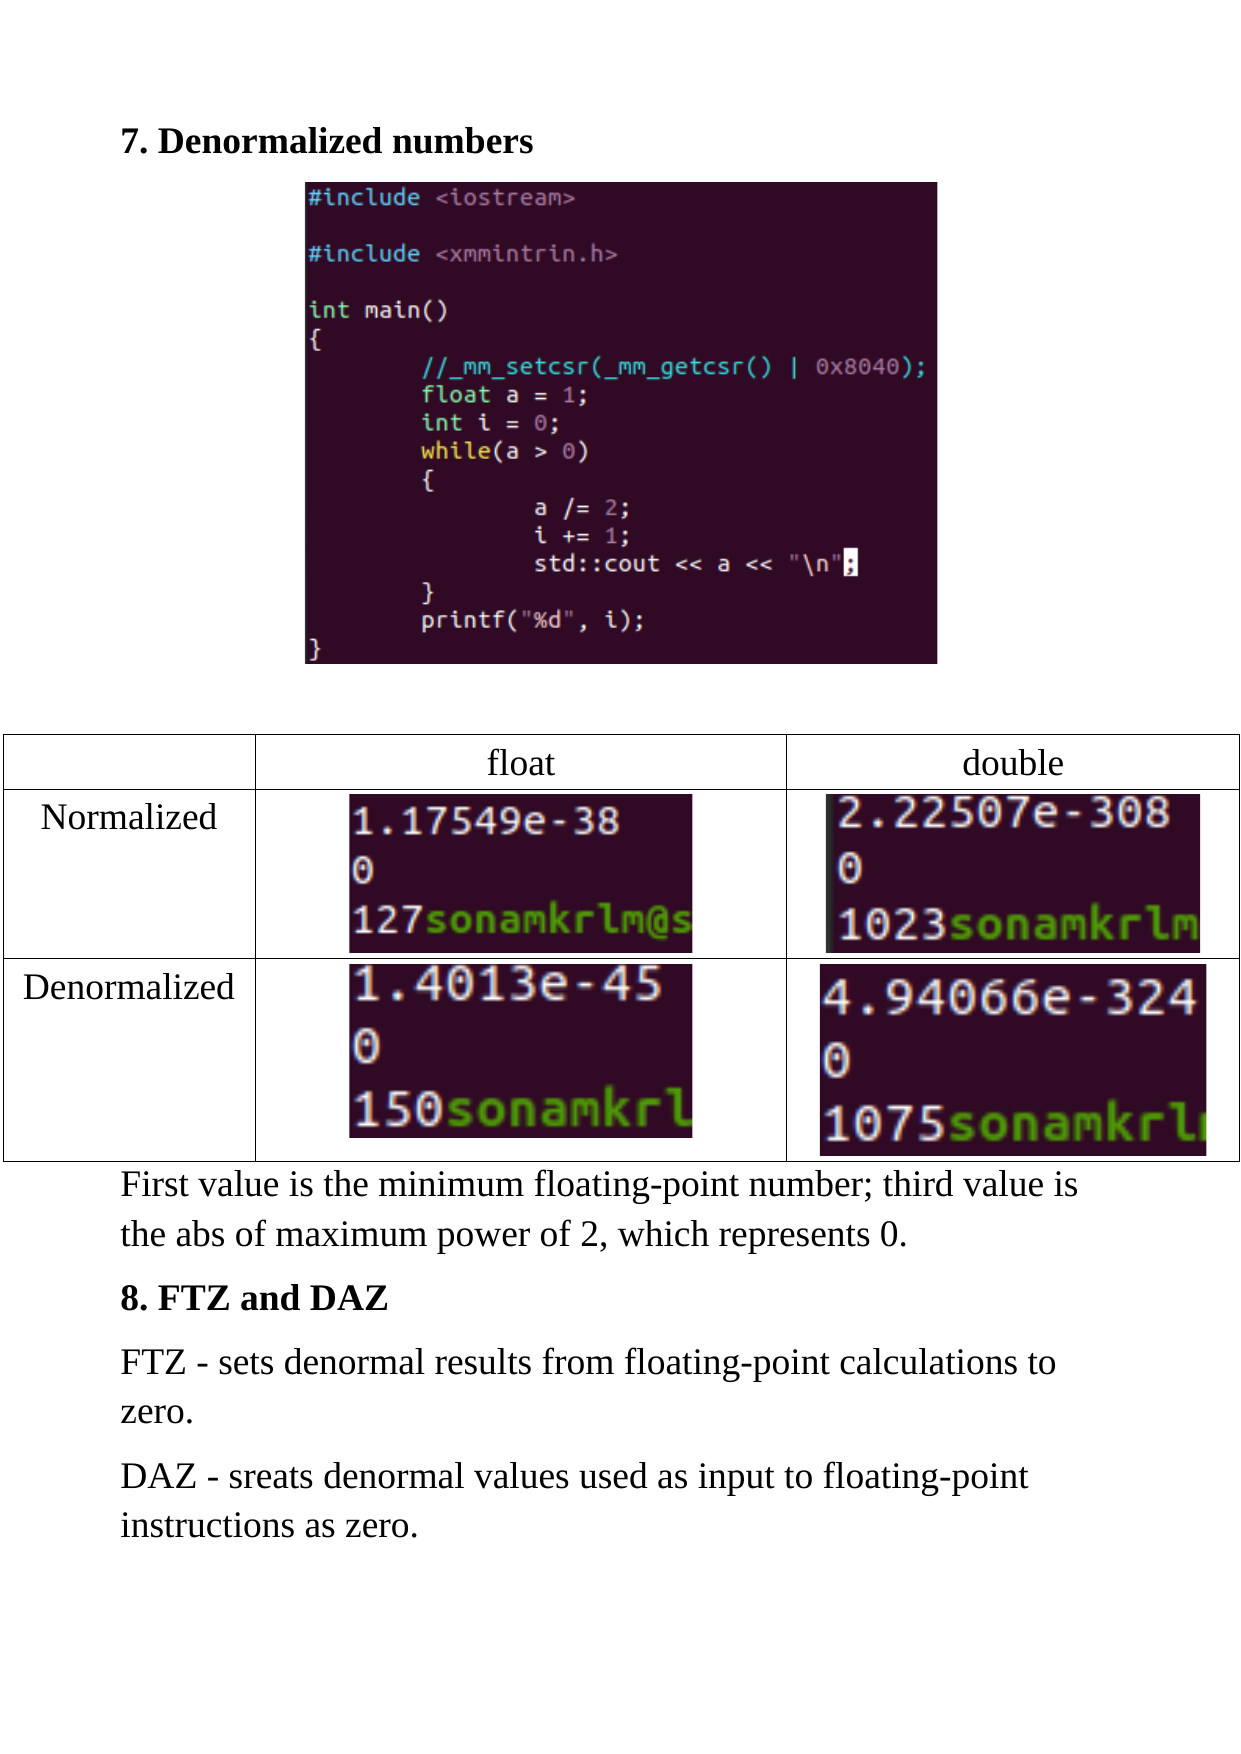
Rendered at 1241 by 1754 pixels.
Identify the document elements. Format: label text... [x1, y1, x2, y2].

table_cell [787, 790, 1239, 958]
text 8. FTZ and DAZ [120, 1275, 1122, 1318]
text DAZ - sreats denormal values used as input to floating-point instructions as zero. [120, 1453, 1122, 1546]
picture [825, 794, 1201, 953]
table_header double [787, 735, 1239, 789]
text FTZ - sets denormal results from floating-point calculations to zero. [120, 1339, 1122, 1432]
table_cell Denormalized [4, 959, 255, 1161]
picture [819, 964, 1207, 1156]
picture [349, 964, 693, 1138]
text First value is the minimum floating-point number; third value is the abs of maximum power of 2, which represents 0. [120, 1162, 1122, 1254]
table_header float [256, 735, 786, 789]
table_cell Normalized [4, 790, 255, 958]
text 7. Denormalized numbers [120, 118, 1122, 161]
picture [349, 794, 693, 953]
picture [304, 182, 938, 664]
table_cell [787, 959, 1239, 1161]
table_cell [256, 959, 786, 1161]
table_cell [256, 790, 786, 958]
table_header [4, 735, 255, 789]
